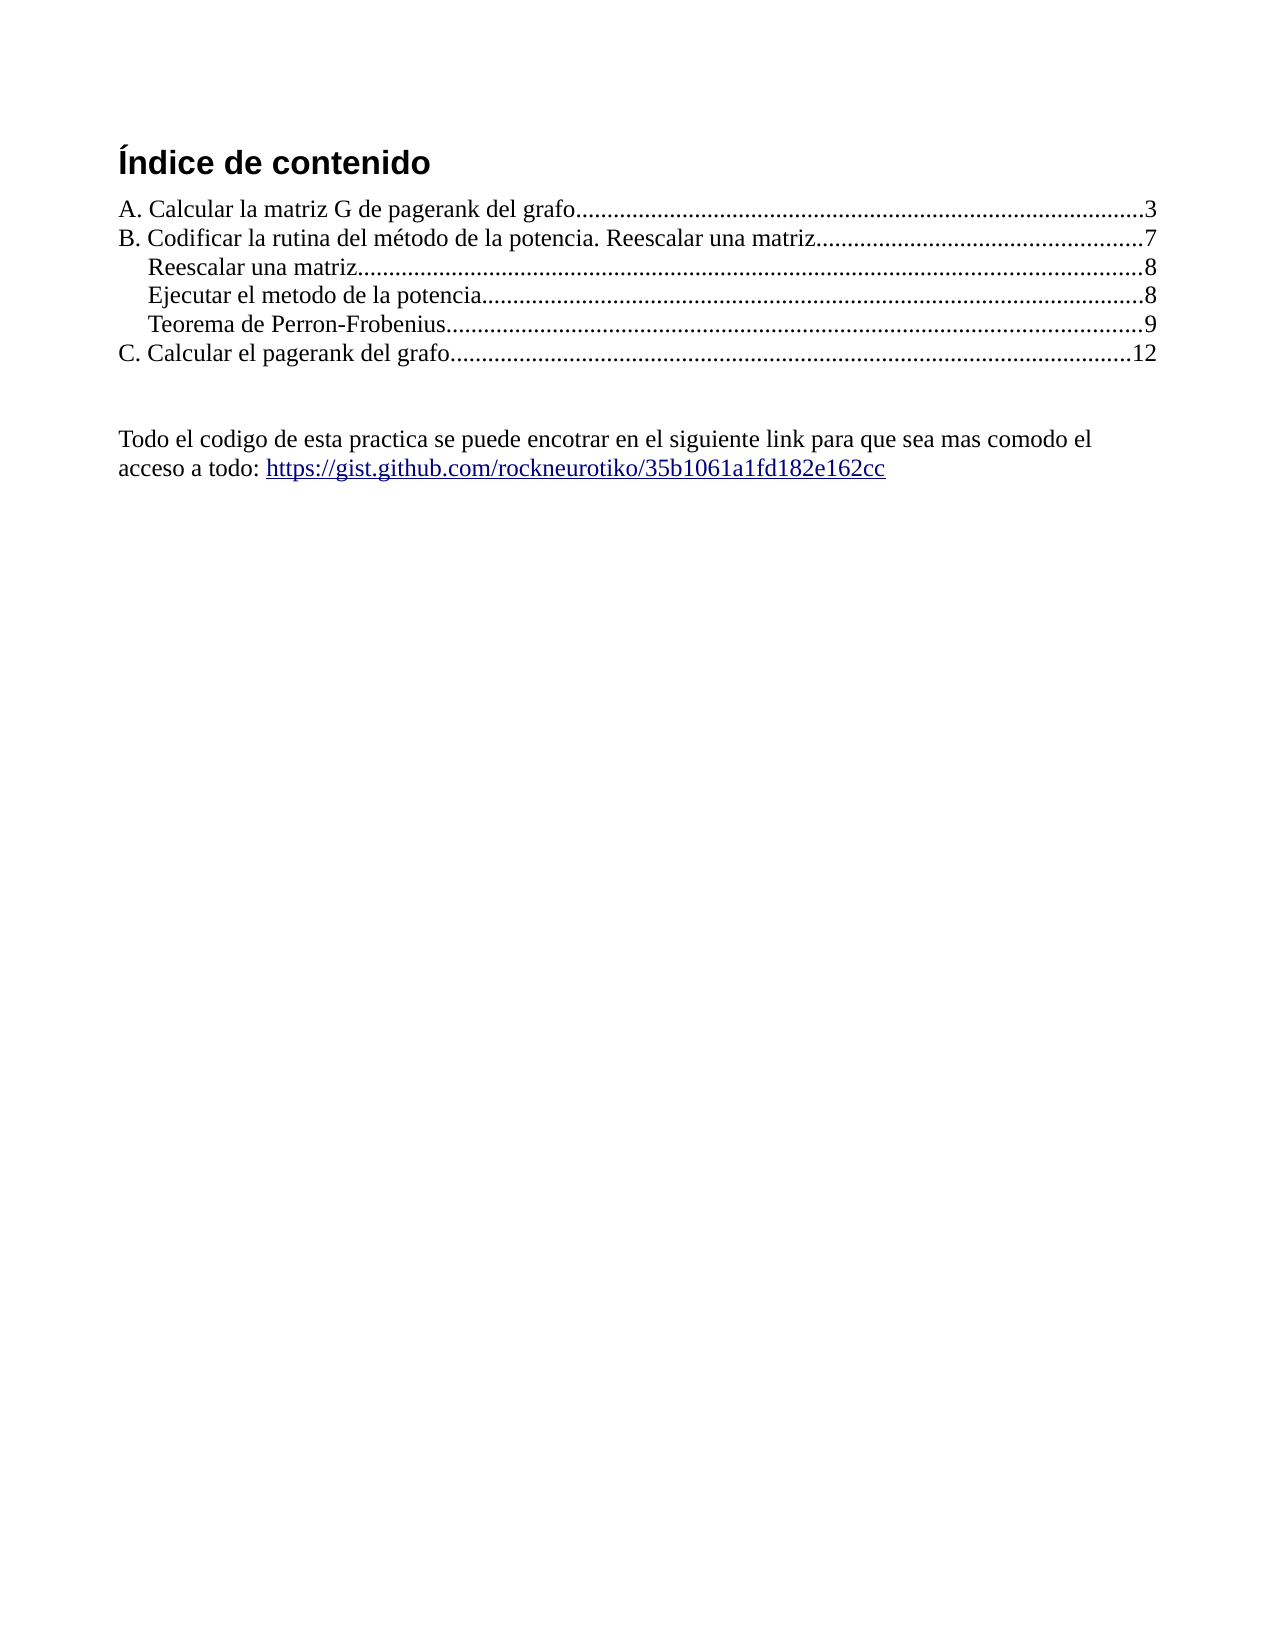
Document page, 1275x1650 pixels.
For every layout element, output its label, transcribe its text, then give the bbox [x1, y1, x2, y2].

text Reescalar una matriz 8 [148, 252, 1157, 280]
text Teorema de Perron-Frobenius 9 [148, 309, 1157, 338]
text A. Calcular la matriz G de pagerank del grafo 3 [118, 194, 1157, 223]
subtitle Índice de contenido [118, 143, 1157, 182]
text Ejecutar el metodo de la potencia. 8 [148, 280, 1157, 309]
text Todo el codigo de esta practica se puede encotrar en el siguiente link para que sea mas comodo el acceso a todo: https://gist.github.com/rockneurotiko/35b1061a1fd182e162cc [118, 424, 1157, 482]
text C. Calcular el pagerank del grafo. 12 [118, 338, 1157, 367]
text B. Codificar la rutina del método de la potencia. Reescalar una matriz 7 [118, 223, 1157, 252]
